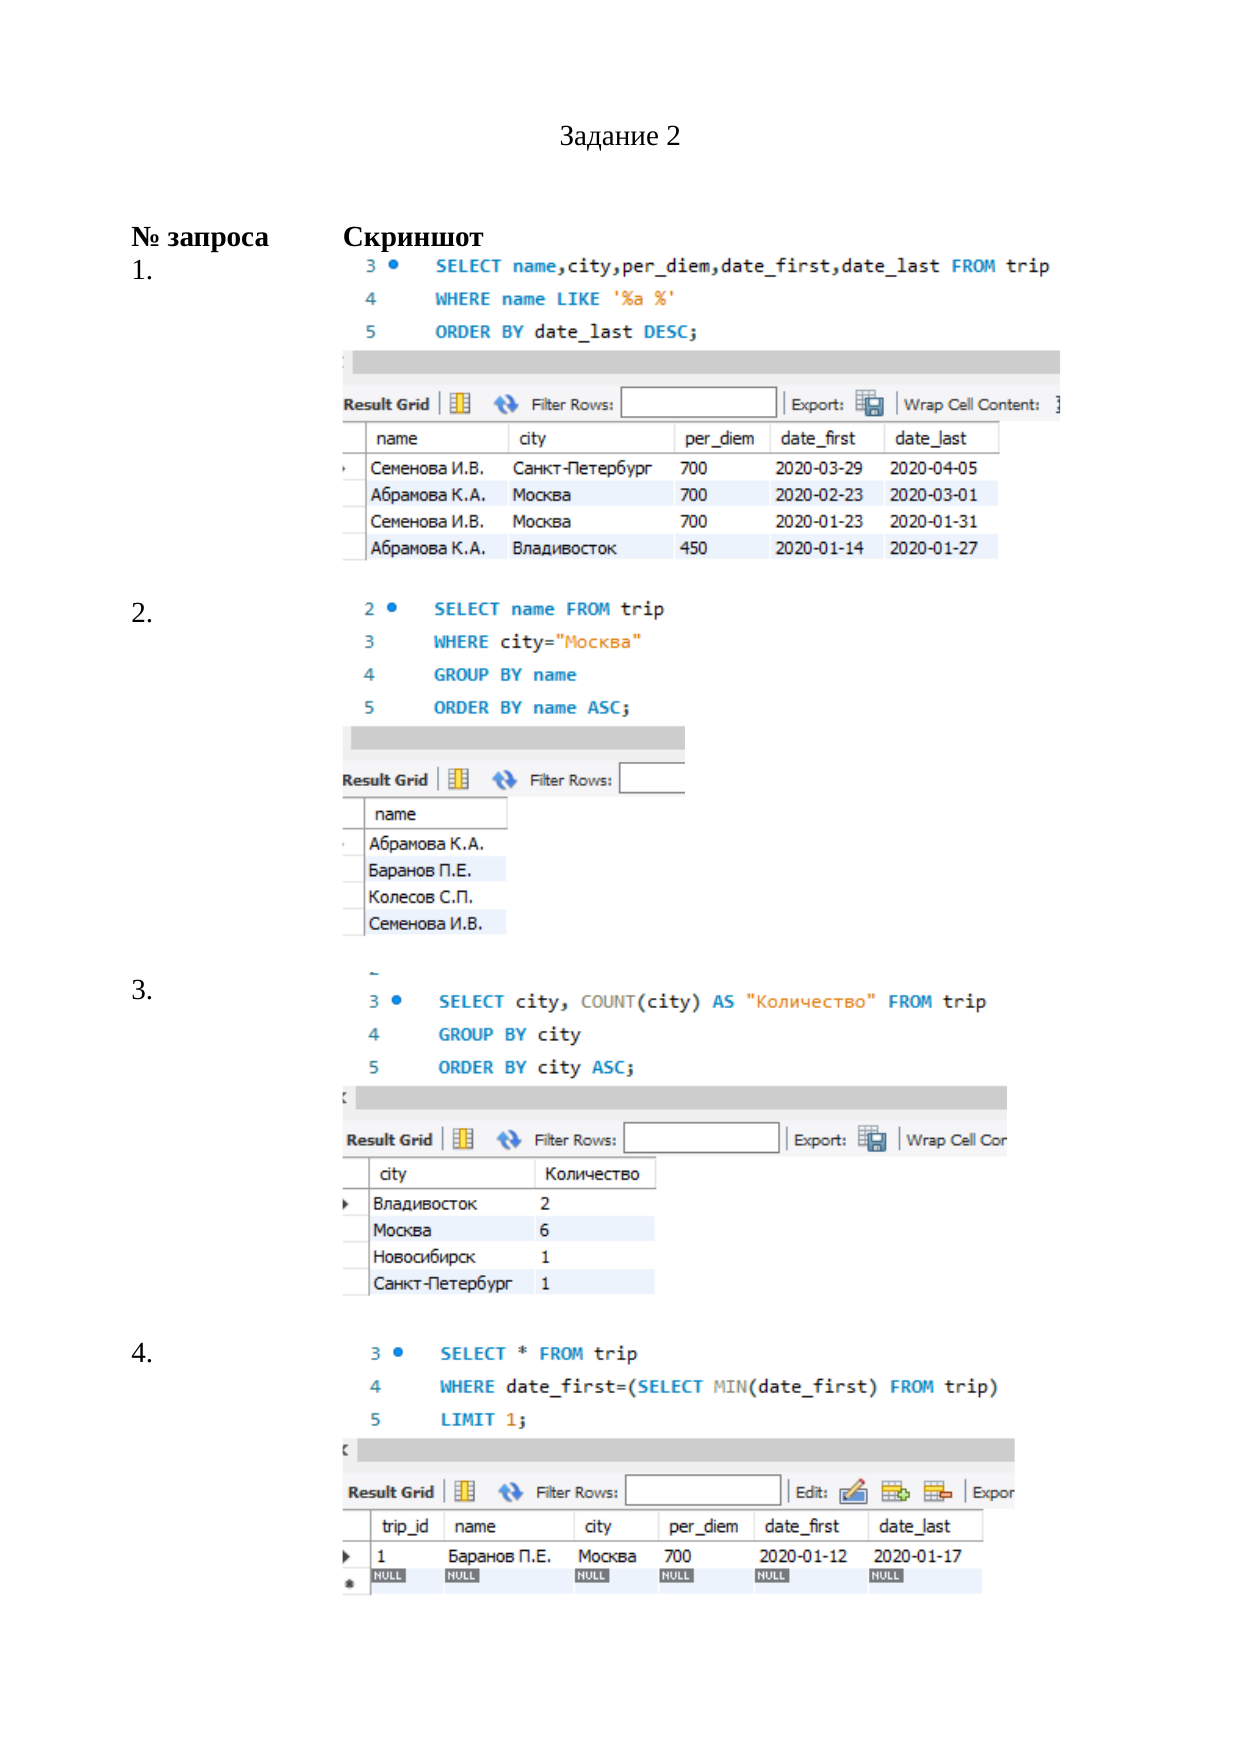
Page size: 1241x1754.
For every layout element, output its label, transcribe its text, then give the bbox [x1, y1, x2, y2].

table_cell 4. [118, 1335, 330, 1596]
table_cell [1015, 1335, 1122, 1596]
text Задание 2 [118, 118, 1122, 152]
table_cell [330, 252, 1122, 595]
table_header Скриншот [330, 219, 1122, 252]
picture [342, 972, 1007, 1307]
table_cell 3. [118, 972, 330, 1335]
table_cell [330, 1335, 342, 1596]
table_cell 1. [118, 252, 330, 595]
picture [342, 252, 1060, 567]
table_header № запроса [118, 219, 330, 252]
picture [342, 595, 685, 944]
table_cell [330, 972, 1122, 1335]
table_cell 2. [118, 595, 330, 972]
table_cell [330, 595, 1122, 972]
picture [342, 1335, 1015, 1597]
